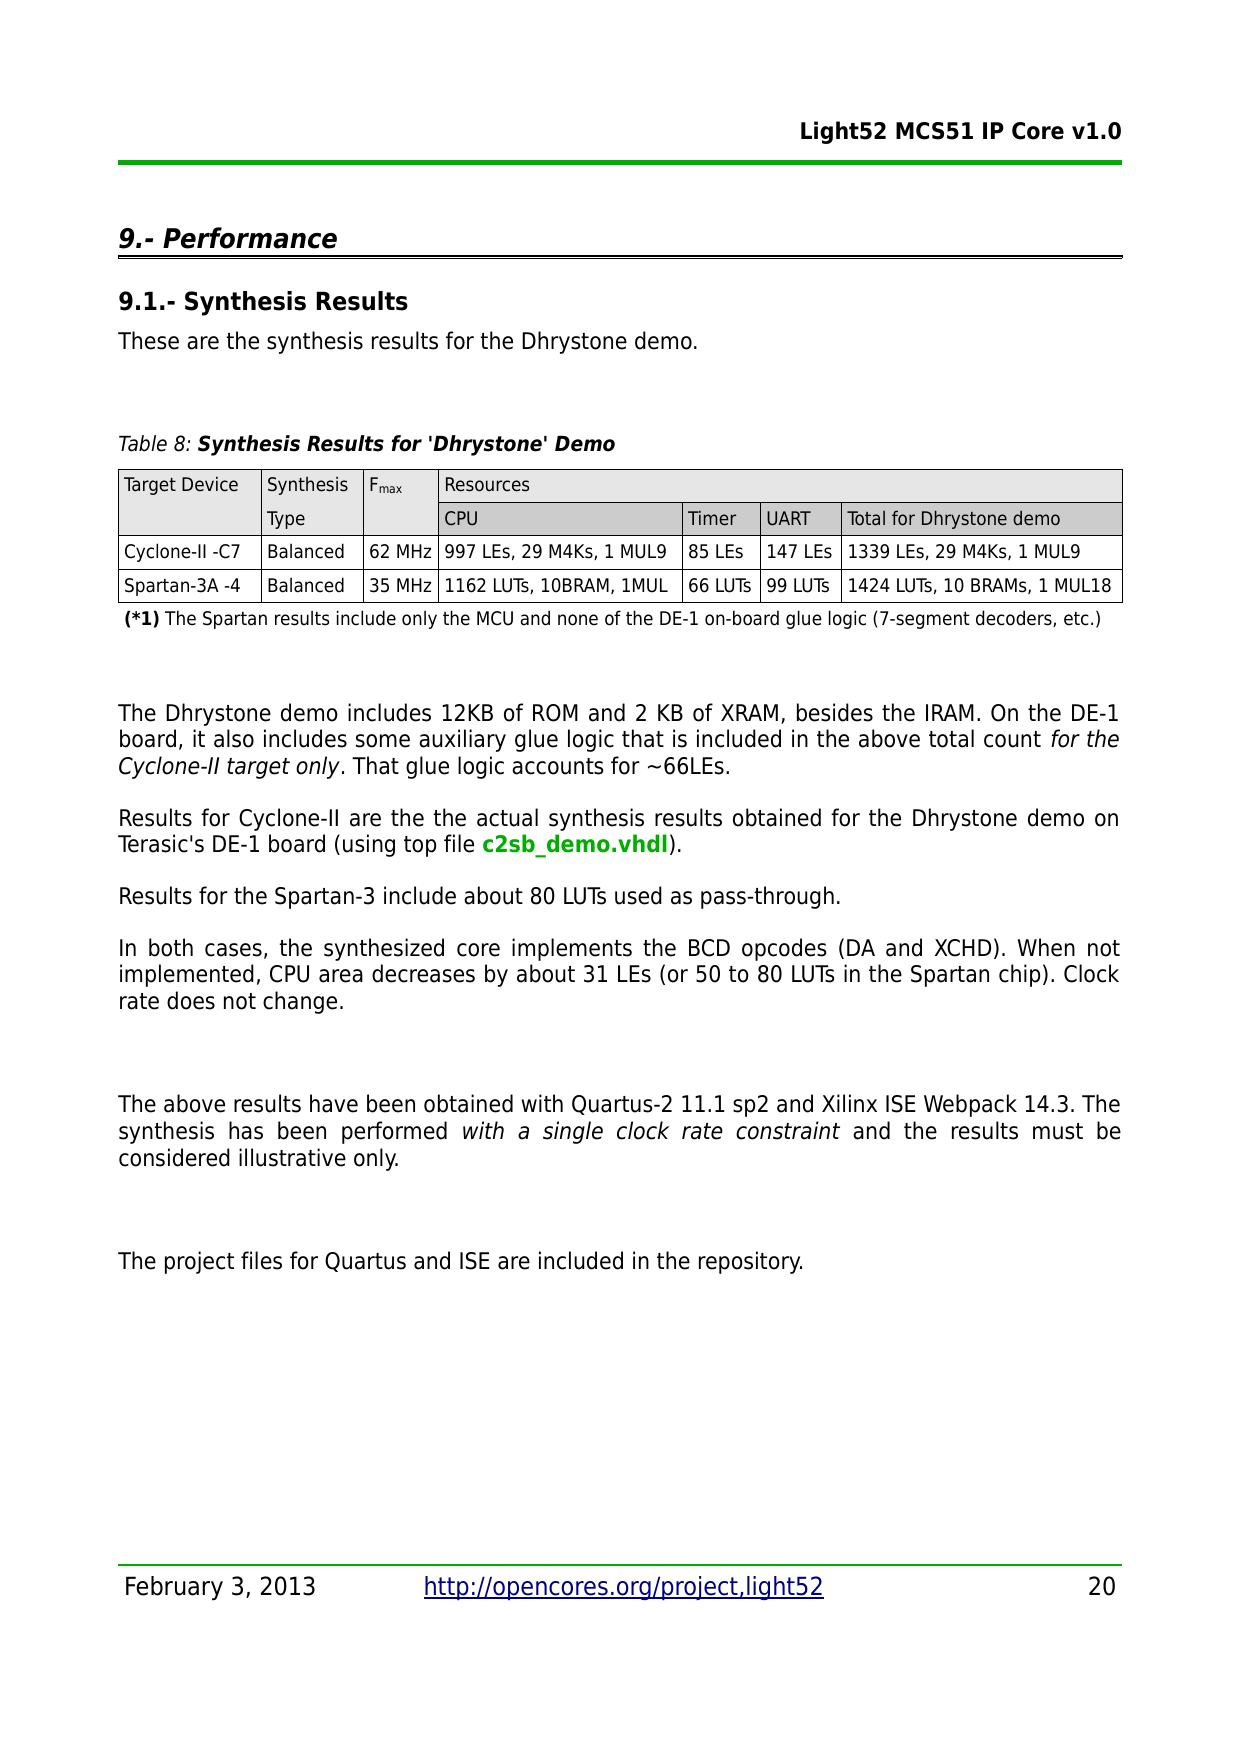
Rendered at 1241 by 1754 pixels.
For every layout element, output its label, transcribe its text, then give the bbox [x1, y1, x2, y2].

text Results for the Spartan-3 include about 80 LUTs used as pass-through. [118, 883, 1122, 910]
table_cell Total for Dhrystone demo [842, 503, 1122, 535]
table_cell 1339 LEs, 29 M4Ks, 1 MUL9 [842, 536, 1122, 569]
table_cell Balanced [262, 536, 363, 569]
text The project files for Quartus and ISE are included in the repository. [118, 1248, 1122, 1275]
table_header Target Device [119, 470, 261, 502]
table_cell Type [262, 502, 363, 535]
table_cell Balanced [262, 570, 363, 602]
table_cell (*1) The Spartan results include only the MCU and none of the DE-1 on-board glue logic (7-segment decoders, etc.) [118, 603, 1122, 636]
text The above results have been obtained with Quartus-2 11.1 sp2 and Xilinx ISE Webpack 14.3. The synthesis has been performed with a single clock rate constraint and the results must be considered illustrative only. [118, 1092, 1122, 1172]
table_cell 62 MHz [364, 536, 438, 569]
subtitle 9.1.- Synthesis Results [118, 287, 1122, 316]
table_cell CPU [439, 503, 682, 535]
table_cell [364, 502, 438, 535]
table_cell 99 LUTs [761, 570, 841, 602]
table_cell Timer [683, 503, 760, 535]
text In both cases, the synthesized core implements the BCD opcodes (DA and XCHD). When not implemented, CPU area decreases by about 31 LEs (or 50 to 80 LUTs in the Spartan chip). Clock rate does not change. [118, 935, 1122, 1015]
table_cell UART [761, 503, 841, 535]
table_cell 147 LEs [761, 536, 841, 569]
table_cell 66 LUTs [683, 570, 760, 602]
table_cell 1162 LUTs, 10BRAM, 1MUL [439, 570, 682, 602]
table_cell 35 MHz [364, 570, 438, 602]
table_cell 997 LEs, 29 M4Ks, 1 MUL9 [439, 536, 682, 569]
table_header Fmax [364, 470, 438, 502]
table_header Synthesis [262, 470, 363, 502]
subtitle 9.- Performance [118, 223, 1122, 254]
text The Dhrystone demo includes 12KB of ROM and 2 KB of XRAM, besides the IRAM. On the DE-1 board, it also includes some auxiliary glue logic that is included in the above total count for the Cyclone-II target only. That glue logic accounts for ~66LEs. [118, 700, 1122, 780]
text Results for Cyclone-II are the the actual synthesis results obtained for the Dhrystone demo on Terasic's DE-1 board (using top file c2sb_demo.vhdl). [118, 805, 1122, 858]
table_cell [119, 502, 261, 535]
table_cell 85 LEs [683, 536, 760, 569]
table_cell Cyclone-II -C7 [119, 536, 261, 569]
table_cell Spartan-3A -4 [119, 570, 261, 602]
text Table 8: Synthesis Results for 'Dhrystone' Demo [118, 432, 1122, 456]
text These are the synthesis results for the Dhrystone demo. [118, 328, 1122, 355]
table_header Resources [439, 470, 1122, 502]
table_cell 1424 LUTs, 10 BRAMs, 1 MUL18 [842, 570, 1122, 602]
